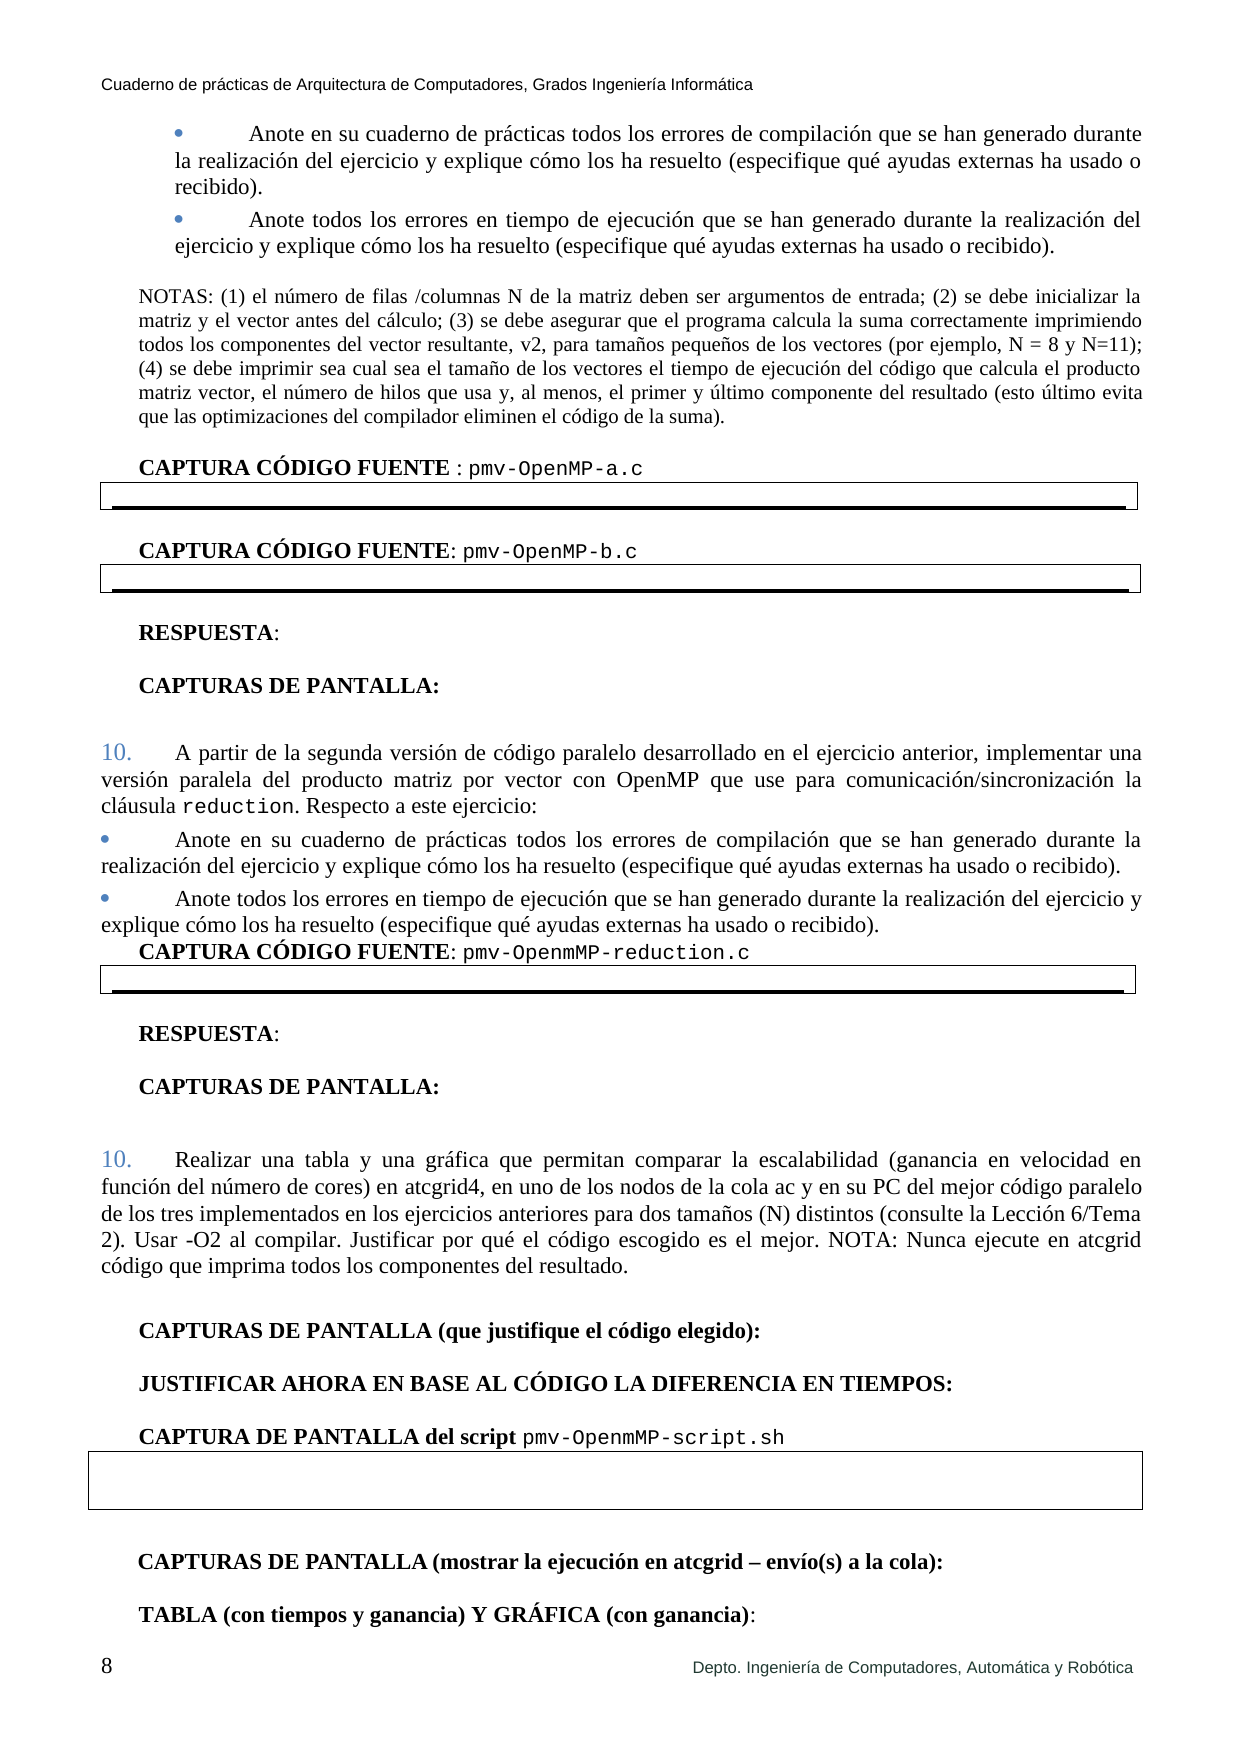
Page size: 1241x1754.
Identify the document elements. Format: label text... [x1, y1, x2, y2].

table_header [101, 966, 1135, 993]
table_header [89, 1452, 1142, 1508]
text CAPTURAS DE PANTALLA: [138, 672, 1143, 698]
text CAPTURAS DE PANTALLA: [138, 1073, 1143, 1099]
list A partir de la segunda versión de código paralelo desarrollado en el ejercicio anterior, implementar una versión paralela del producto matriz por vector con OpenMP que use para comunicación/sincronización la cláusula reduction. Respecto a este ejercicio: [101, 737, 1143, 820]
text JUSTIFICAR AHORA EN BASE AL CÓDIGO LA DIFERENCIA EN TIEMPOS: [138, 1370, 1143, 1397]
text TABLA (con tiempos y ganancia) Y GRÁFICA (con ganancia): [138, 1601, 1143, 1627]
text CAPTURA DE PANTALLA del script pmv-OpenmMP-script.sh [138, 1423, 1143, 1451]
text RESPUESTA: [138, 619, 1143, 646]
text CAPTURAS DE PANTALLA (que justifique el código elegido): [138, 1317, 1143, 1344]
text CAPTURAS DE PANTALLA (mostrar la ejecución en atcgrid – envío(s) a la cola): [101, 1548, 1143, 1575]
list Anote en su cuaderno de prácticas todos los errores de compilación que se han generado durante la realización del ejercicio y explique cómo los ha resuelto (especifique qué ayudas externas ha usado o recibido). [101, 826, 1143, 879]
table_header [101, 565, 1140, 592]
text CAPTURA CÓDIGO FUENTE: pmv-OpenmMP-reduction.c [138, 938, 1143, 965]
list NOTAS: (1) el número de filas /columnas N de la matriz deben ser argumentos de entrada; (2) se debe inicializar la matriz y el vector antes del cálculo; (3) se debe asegurar que el programa calcula la suma correctamente imprimiendo todos los componentes del vector resultante, v2, para tamaños pequeños de los vectores (por ejemplo, N = 8 y N=11); (4) se debe imprimir sea cual sea el tamaño de los vectores el tiempo de ejecución del código que calcula el producto matriz vector, el número de hilos que usa y, al menos, el primer y último componente del resultado (esto último evita que las optimizaciones del compilador eliminen el código de la suma). [138, 283, 1143, 428]
list Anote todos los errores en tiempo de ejecución que se han generado durante la realización del ejercicio y explique cómo los ha resuelto (especifique qué ayudas externas ha usado o recibido). [174, 206, 1143, 258]
list Anote en su cuaderno de prácticas todos los errores de compilación que se han generado durante la realización del ejercicio y explique cómo los ha resuelto (especifique qué ayudas externas ha usado o recibido). [174, 121, 1143, 199]
text CAPTURA CÓDIGO FUENTE: pmv-OpenMP-b.c [138, 537, 1143, 564]
list Realizar una tabla y una gráfica que permitan comparar la escalabilidad (ganancia en velocidad en función del número de cores) en atcgrid4, en uno de los nodos de la cola ac y en su PC del mejor código paralelo de los tres implementados en los ejercicios anteriores para dos tamaños (N) distintos (consulte la Lección 6/Tema 2). Usar -O2 al compilar. Justificar por qué el código escogido es el mejor. NOTA: Nunca ejecute en atcgrid código que imprima todos los componentes del resultado. [101, 1144, 1143, 1279]
list Anote todos los errores en tiempo de ejecución que se han generado durante la realización del ejercicio y explique cómo los ha resuelto (especifique qué ayudas externas ha usado o recibido). [101, 885, 1143, 938]
text CAPTURA CÓDIGO FUENTE : pmv-OpenMP-a.c [138, 454, 1143, 482]
table_header [101, 483, 1137, 509]
text RESPUESTA: [138, 1020, 1143, 1047]
